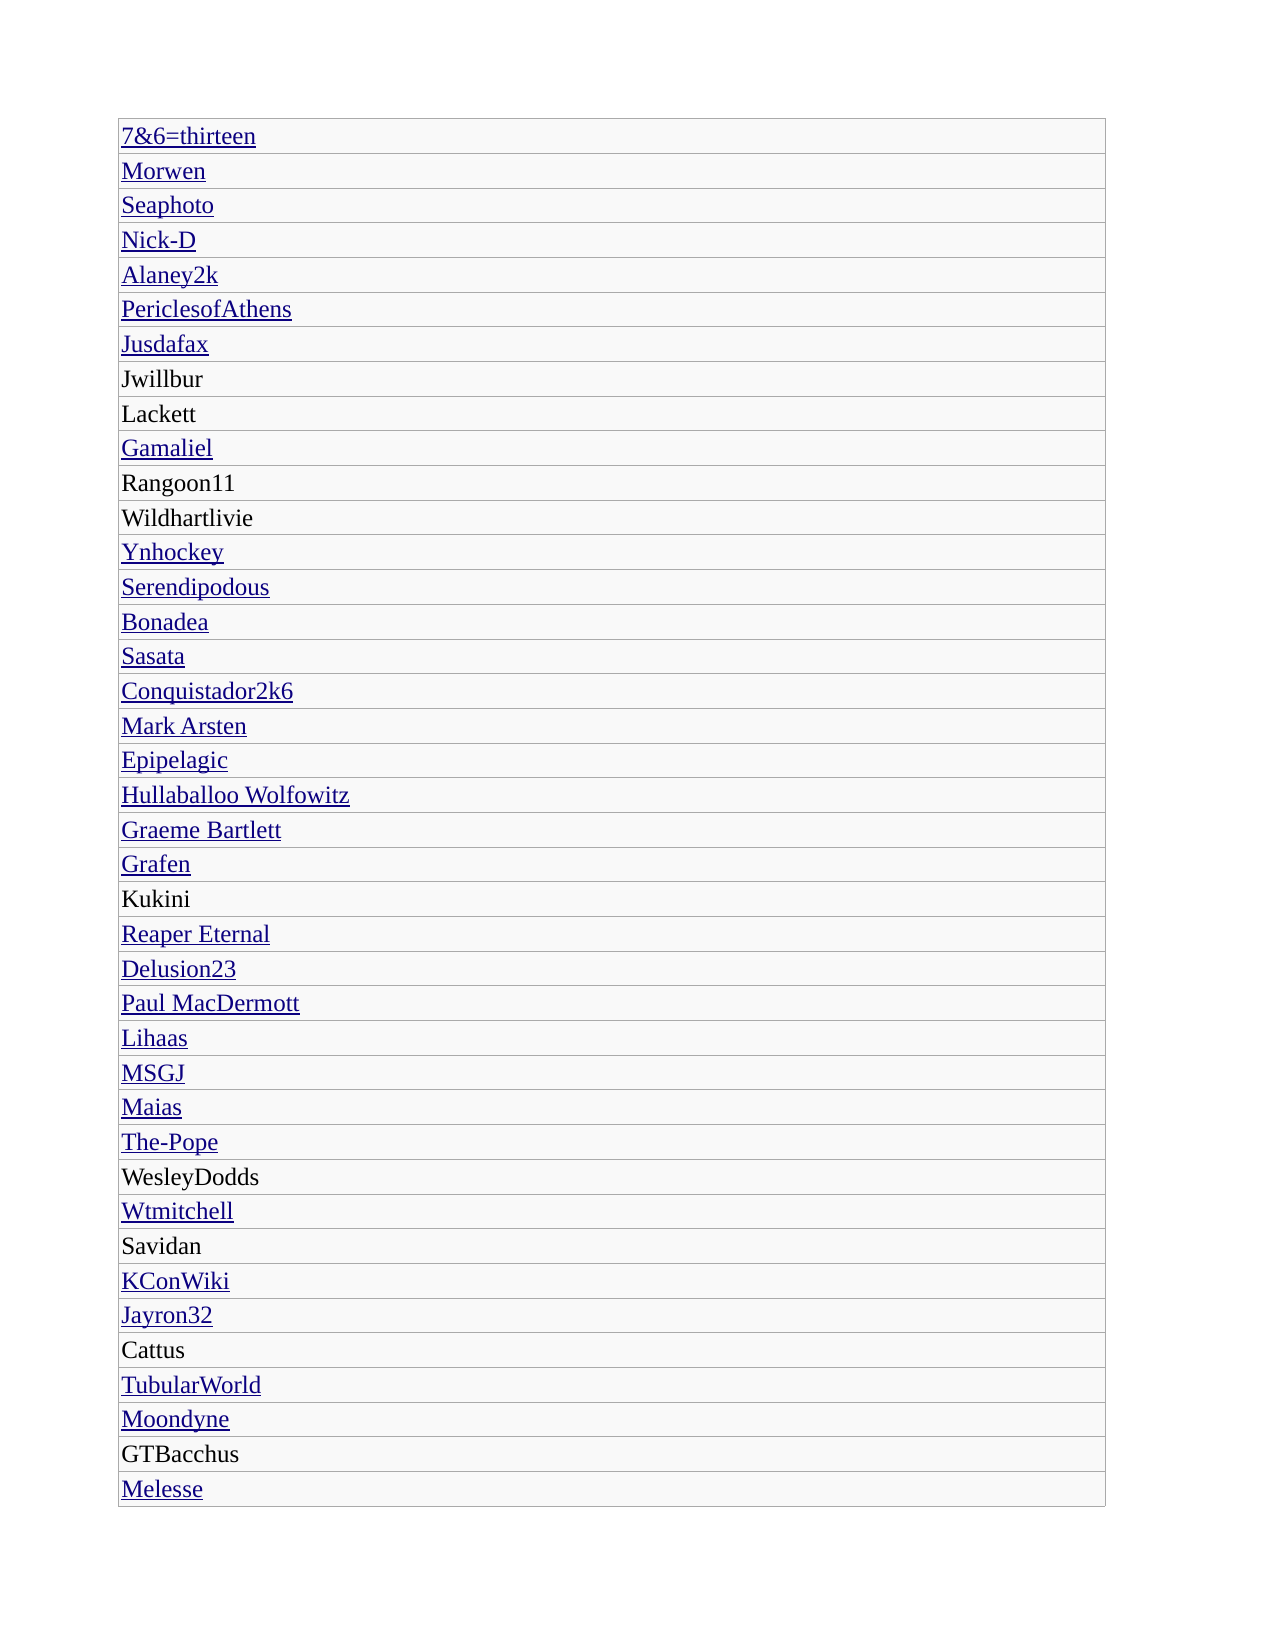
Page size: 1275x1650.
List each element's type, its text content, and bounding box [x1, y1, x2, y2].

table_cell Bonadea [119, 605, 1105, 638]
table_cell Melesse [119, 1472, 1105, 1506]
table_cell Conquistador2k6 [119, 674, 1105, 708]
table_cell Ynhockey [119, 535, 1105, 569]
table_cell Graeme Bartlett [119, 813, 1105, 847]
table_cell Seaphoto [119, 189, 1105, 222]
table_cell Savidan [119, 1229, 1105, 1263]
table_cell Jayron32 [119, 1299, 1105, 1332]
table_cell Morwen [119, 154, 1105, 187]
table_cell Wtmitchell [119, 1195, 1105, 1228]
table_cell GTBacchus [119, 1437, 1105, 1471]
table_cell Sasata [119, 640, 1105, 673]
table_cell Paul MacDermott [119, 986, 1105, 1020]
table_cell Reaper Eternal [119, 917, 1105, 951]
table_cell Hullaballoo Wolfowitz [119, 778, 1105, 812]
table_cell Nick-D [119, 223, 1105, 257]
table_cell PericlesofAthens [119, 293, 1105, 326]
table_cell Jusdafax [119, 327, 1105, 361]
table_cell Gamaliel [119, 431, 1105, 465]
table_cell Lackett [119, 397, 1105, 430]
table_cell Jwillbur [119, 362, 1105, 396]
table_cell Epipelagic [119, 744, 1105, 777]
table_cell Kukini [119, 882, 1105, 916]
table_cell Serendipodous [119, 570, 1105, 604]
table_cell Maias [119, 1090, 1105, 1124]
table_cell Delusion23 [119, 952, 1105, 985]
table_cell TubularWorld [119, 1368, 1105, 1402]
table_cell Mark Arsten [119, 709, 1105, 742]
table_cell Cattus [119, 1333, 1105, 1367]
table_cell MSGJ [119, 1056, 1105, 1089]
table_cell WesleyDodds [119, 1160, 1105, 1193]
table_cell Lihaas [119, 1021, 1105, 1055]
table_cell Moondyne [119, 1403, 1105, 1436]
table_cell Wildhartlivie [119, 501, 1105, 534]
table_cell 7&6=thirteen [119, 119, 1105, 153]
table_cell Grafen [119, 848, 1105, 881]
table_cell Rangoon11 [119, 466, 1105, 500]
table_cell The-Pope [119, 1125, 1105, 1159]
table_cell KConWiki [119, 1264, 1105, 1297]
table_cell Alaney2k [119, 258, 1105, 292]
